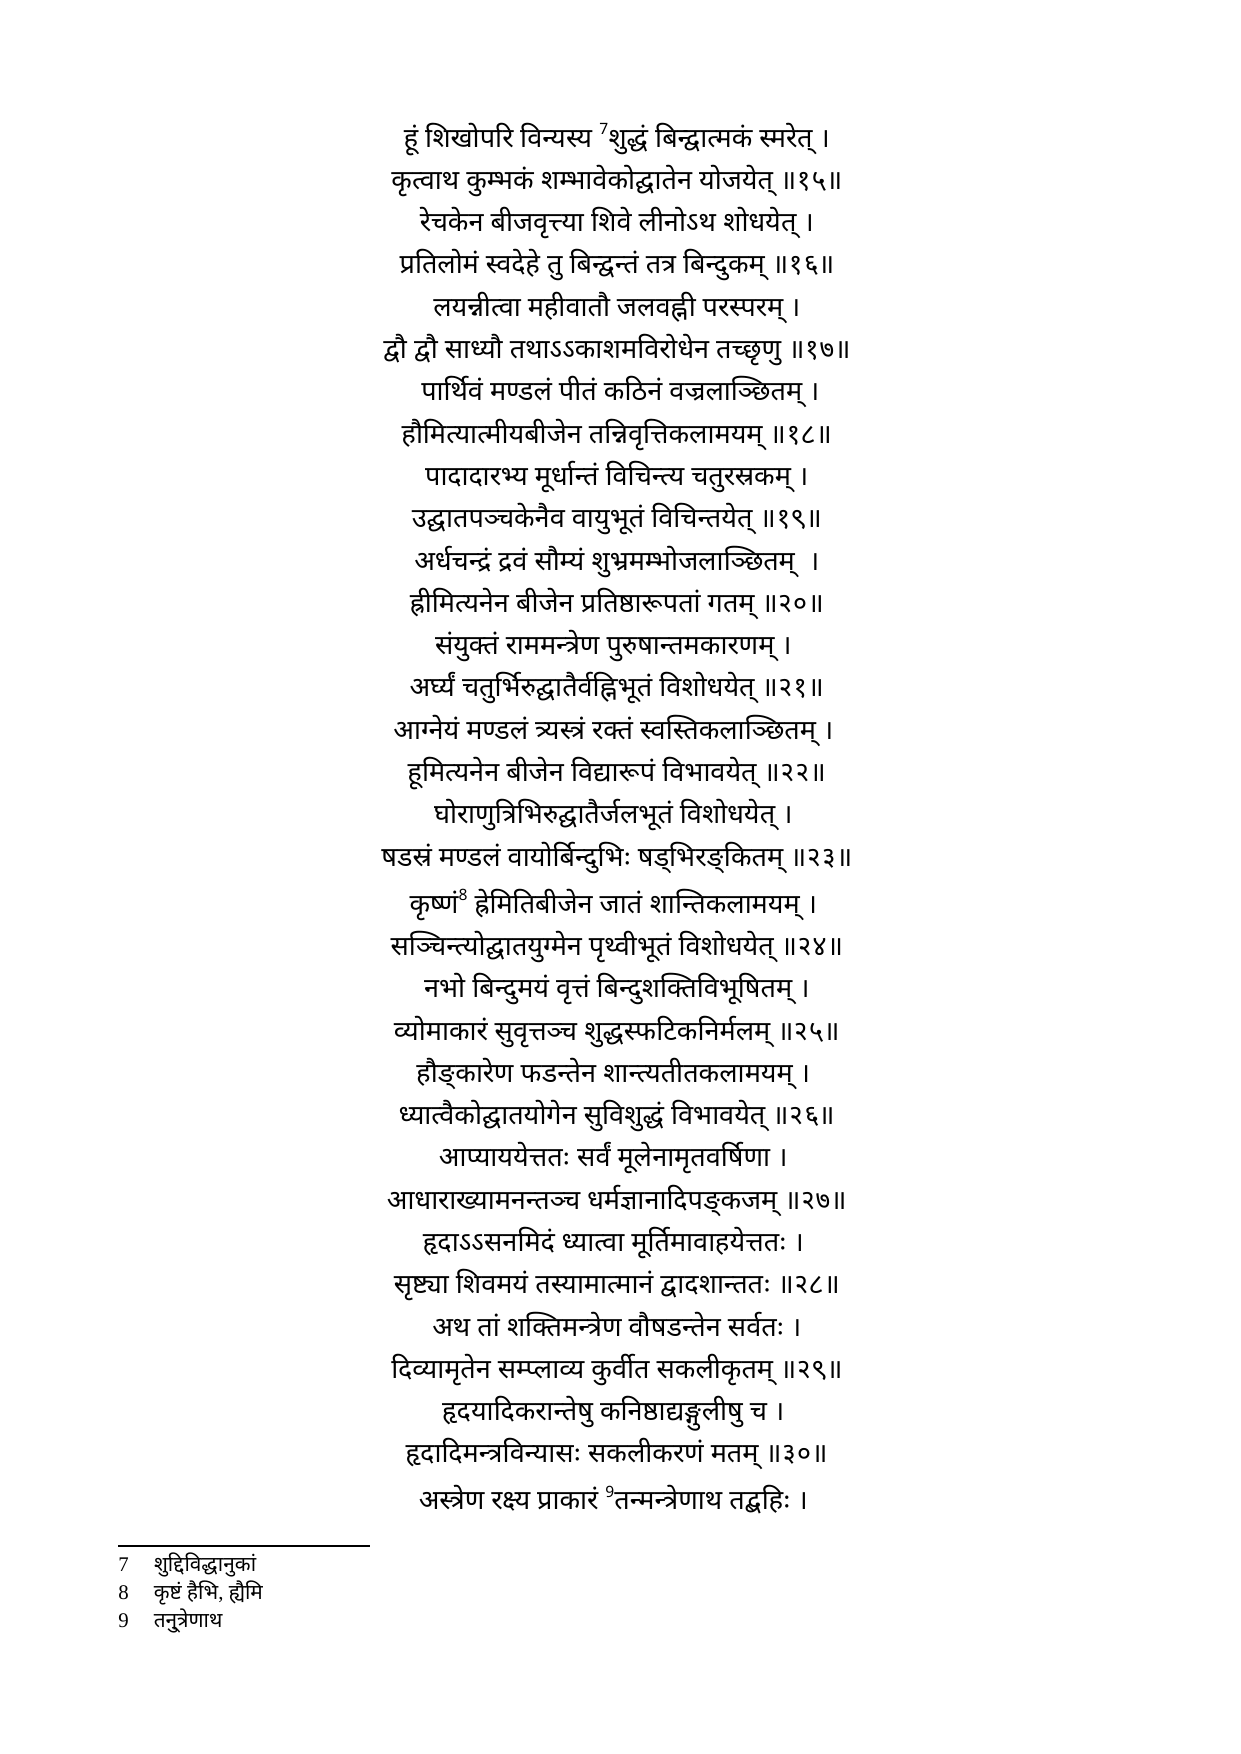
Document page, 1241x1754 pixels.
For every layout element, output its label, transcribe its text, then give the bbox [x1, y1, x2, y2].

text कृष्टं हैभि, ह्यैमि [118, 1580, 1122, 1608]
text शुद्दिविद्धानुकां [118, 1552, 1122, 1580]
text हूं शिखोपरि विन्यस्य शुद्धं बिन्द्वात्मकं स्मरेत् । कृत्वाथ कुम्भकं शम्भावेकोद्घातेन योजयेत् ॥१५॥ रेचकेन बीजवृत्त्या शिवे लीनोऽथ शोधयेत् । प्रतिलोमं स्वदेहे तु बिन्द्वन्तं तत्र बिन्दुकम् ॥१६॥ लयन्नीत्वा महीवातौ जलवह्नी परस्परम् । द्वौ द्वौ साध्यौ तथाऽऽकाशमविरोधेन तच्छृणु ॥१७॥ पार्थिवं मण्डलं पीतं कठिनं वज्रलाञ्छितम् । हौमित्यात्मीयबीजेन तन्निवृत्तिकलामयम् ॥१८॥ पादादारभ्य मूर्धान्तं विचिन्त्य चतुरस्रकम् । उद्घातपञ्चकेनैव वायुभूतं विचिन्तयेत् ॥१९॥ अर्धचन्द्रं द्रवं सौम्यं शुभ्रमम्भोजलाञ्छितम् । ह्रीमित्यनेन बीजेन प्रतिष्ठारूपतां गतम् ॥२०॥ संयुक्तं राममन्त्रेण पुरुषान्तमकारणम् । अर्घ्यं चतुर्भिरुद्घातैर्वह्निभूतं विशोधयेत् ॥२१॥ आग्नेयं मण्डलं त्र्यस्त्रं रक्तं स्वस्तिकलाञ्छितम् । हूमित्यनेन बीजेन विद्यारूपं विभावयेत् ॥२२॥ घोराणुत्रिभिरुद्घातैर्जलभूतं विशोधयेत् । [118, 118, 1122, 835]
text तनु्त्रेणाथ [118, 1608, 1122, 1636]
text षडस्रं मण्डलं वायोर्बिन्दुभिः षड्भिरङ्कितम् ॥२३॥ कृष्णं ह्रेमितिबीजेन जातं शान्तिकलामयम् । सञ्चिन्त्योद्घातयुग्मेन पृथ्वीभूतं विशोधयेत् ॥२४॥ नभो बिन्दुमयं वृत्तं बिन्दुशक्तिविभूषितम् । व्योमाकारं सुवृत्तञ्च शुद्धस्फटिकनिर्मलम् ॥२५॥ हौङ्कारेण फडन्तेन शान्त्यतीतकलामयम् । ध्यात्वैकोद्घातयोगेन सुविशुद्धं विभावयेत् ॥२६॥ आप्याययेत्ततः सर्वं मूलेनामृतवर्षिणा । आधाराख्यामनन्तञ्च धर्मज्ञानादिपङ्कजम् ॥२७॥ हृदाऽऽसनमिदं ध्यात्वा मूर्तिमावाहयेत्ततः । सृष्ट्या शिवमयं तस्यामात्मानं द्वादशान्ततः ॥२८॥ अथ तां शक्तिमन्त्रेण वौषडन्तेन सर्वतः । दिव्यामृतेन सम्प्लाव्य कुर्वीत सकलीकृतम् ॥२९॥ हृदयादिकरान्तेषु कनिष्ठाद्यङ्गुलीषु च । हृदादिमन्त्रविन्यासः सकलीकरणं मतम् ॥३०॥ अस्त्रेण रक्ष्य प्राकारं तन्मन्त्रेणाथ तद्बहिः । [118, 842, 1122, 1521]
